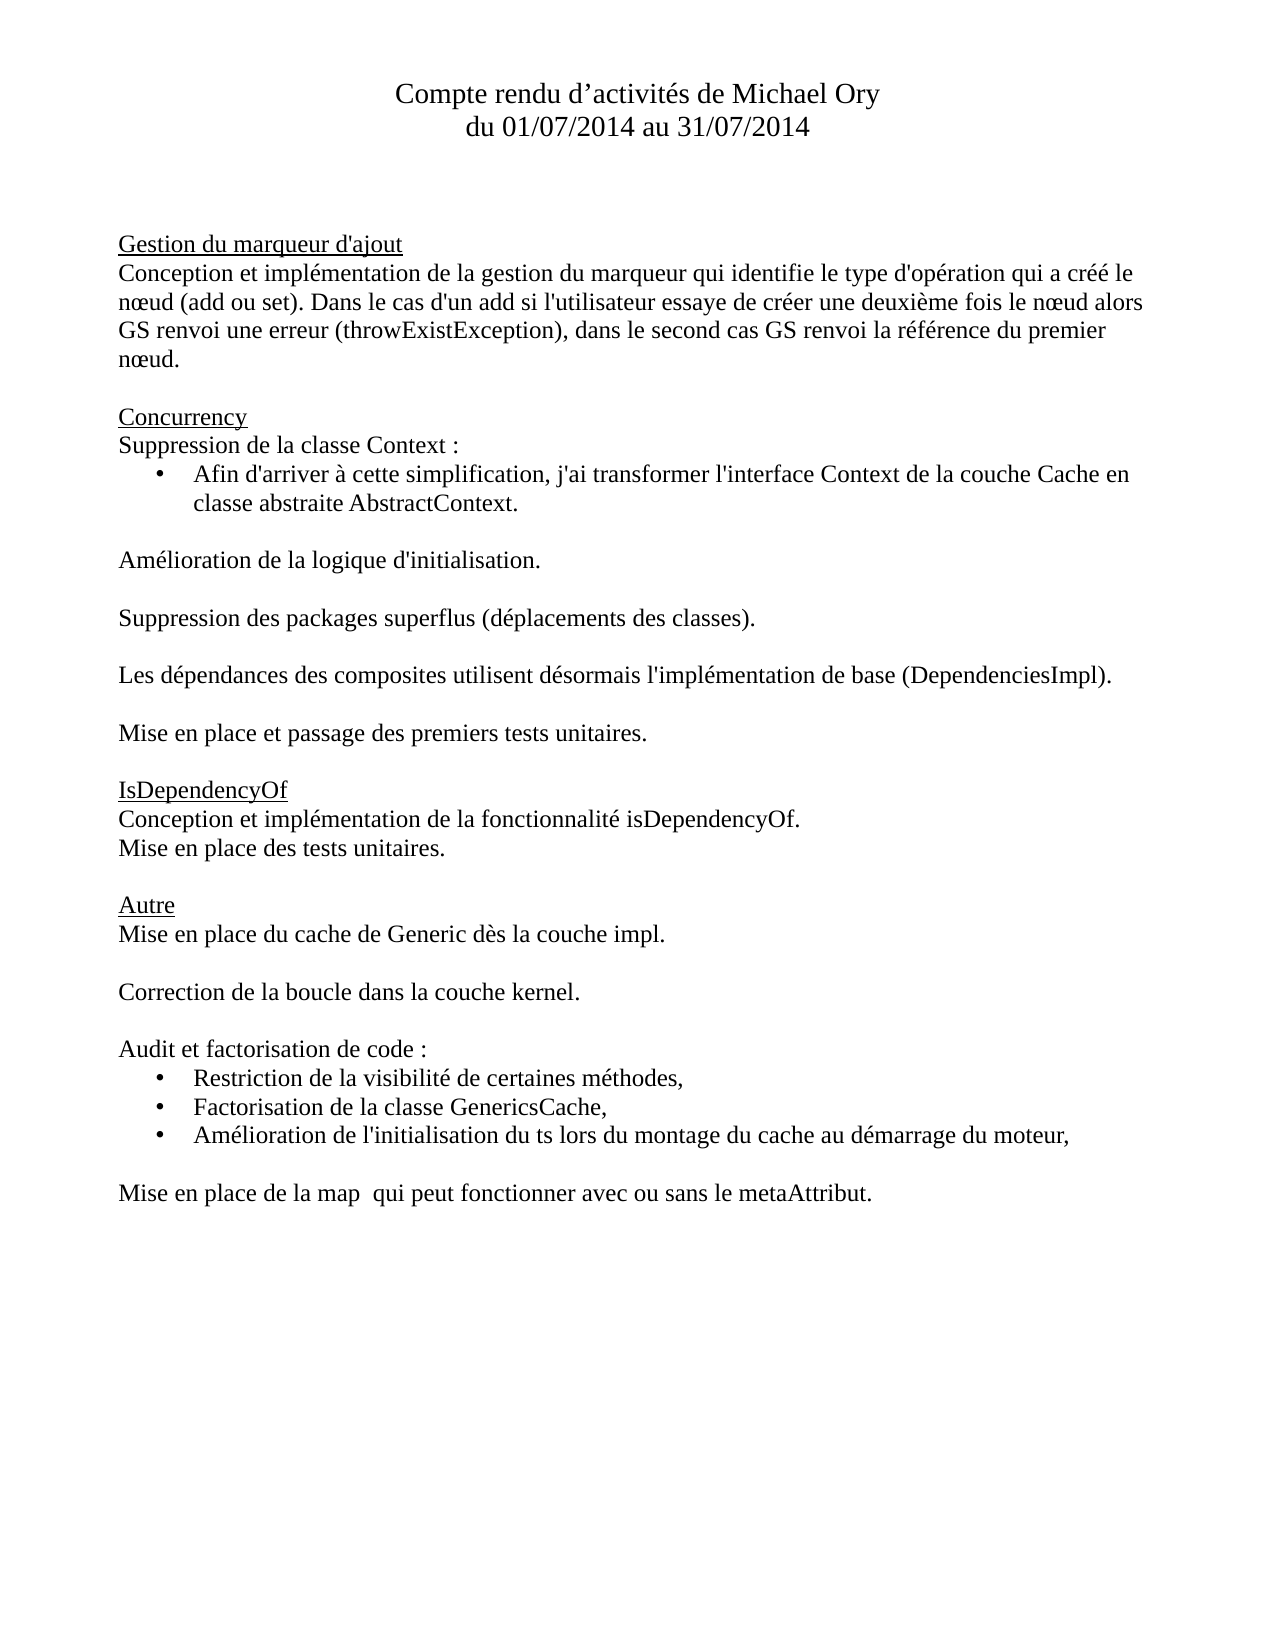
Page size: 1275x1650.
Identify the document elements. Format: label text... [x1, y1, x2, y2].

text Correction de la boucle dans la couche kernel. [118, 977, 1157, 1006]
text du 01/07/2014 au 31/07/2014 [118, 109, 1157, 143]
text Les dépendances des composites utilisent désormais l'implémentation de base (DependenciesImpl). [118, 661, 1157, 689]
text Mise en place des tests unitaires. [118, 833, 1157, 862]
text IsDependencyOf [118, 776, 1157, 804]
list Restriction de la visibilité de certaines méthodes, [156, 1063, 1157, 1092]
text Suppression des packages superflus (déplacements des classes). [118, 603, 1157, 632]
list Factorisation de la classe GenericsCache, [156, 1092, 1157, 1121]
text Audit et factorisation de code : [118, 1034, 1157, 1063]
text Concurrency [118, 402, 1157, 431]
text Autre [118, 891, 1157, 919]
text Gestion du marqueur d'ajout [118, 229, 1157, 258]
text Suppression de la classe Context : [118, 431, 1157, 459]
text Conception et implémentation de la gestion du marqueur qui identifie le type d'opération qui a créé le nœud (add ou set). Dans le cas d'un add si l'utilisateur essaye de créer une deuxième fois le nœud alors GS renvoi une erreur (throwExistException), dans le second cas GS renvoi la référence du premier nœud. [118, 258, 1157, 373]
text Mise en place de la map qui peut fonctionner avec ou sans le metaAttribut. [118, 1178, 1157, 1207]
text Mise en place du cache de Generic dès la couche impl. [118, 919, 1157, 948]
text Amélioration de la logique d'initialisation. [118, 546, 1157, 574]
text Mise en place et passage des premiers tests unitaires. [118, 718, 1157, 747]
list Amélioration de l'initialisation du ts lors du montage du cache au démarrage du moteur, [156, 1121, 1157, 1149]
list Afin d'arriver à cette simplification, j'ai transformer l'interface Context de la couche Cache en classe abstraite AbstractContext. [156, 459, 1157, 517]
text Conception et implémentation de la fonctionnalité isDependencyOf. [118, 804, 1157, 833]
text Compte rendu d’activités de Michael Ory [118, 76, 1157, 109]
